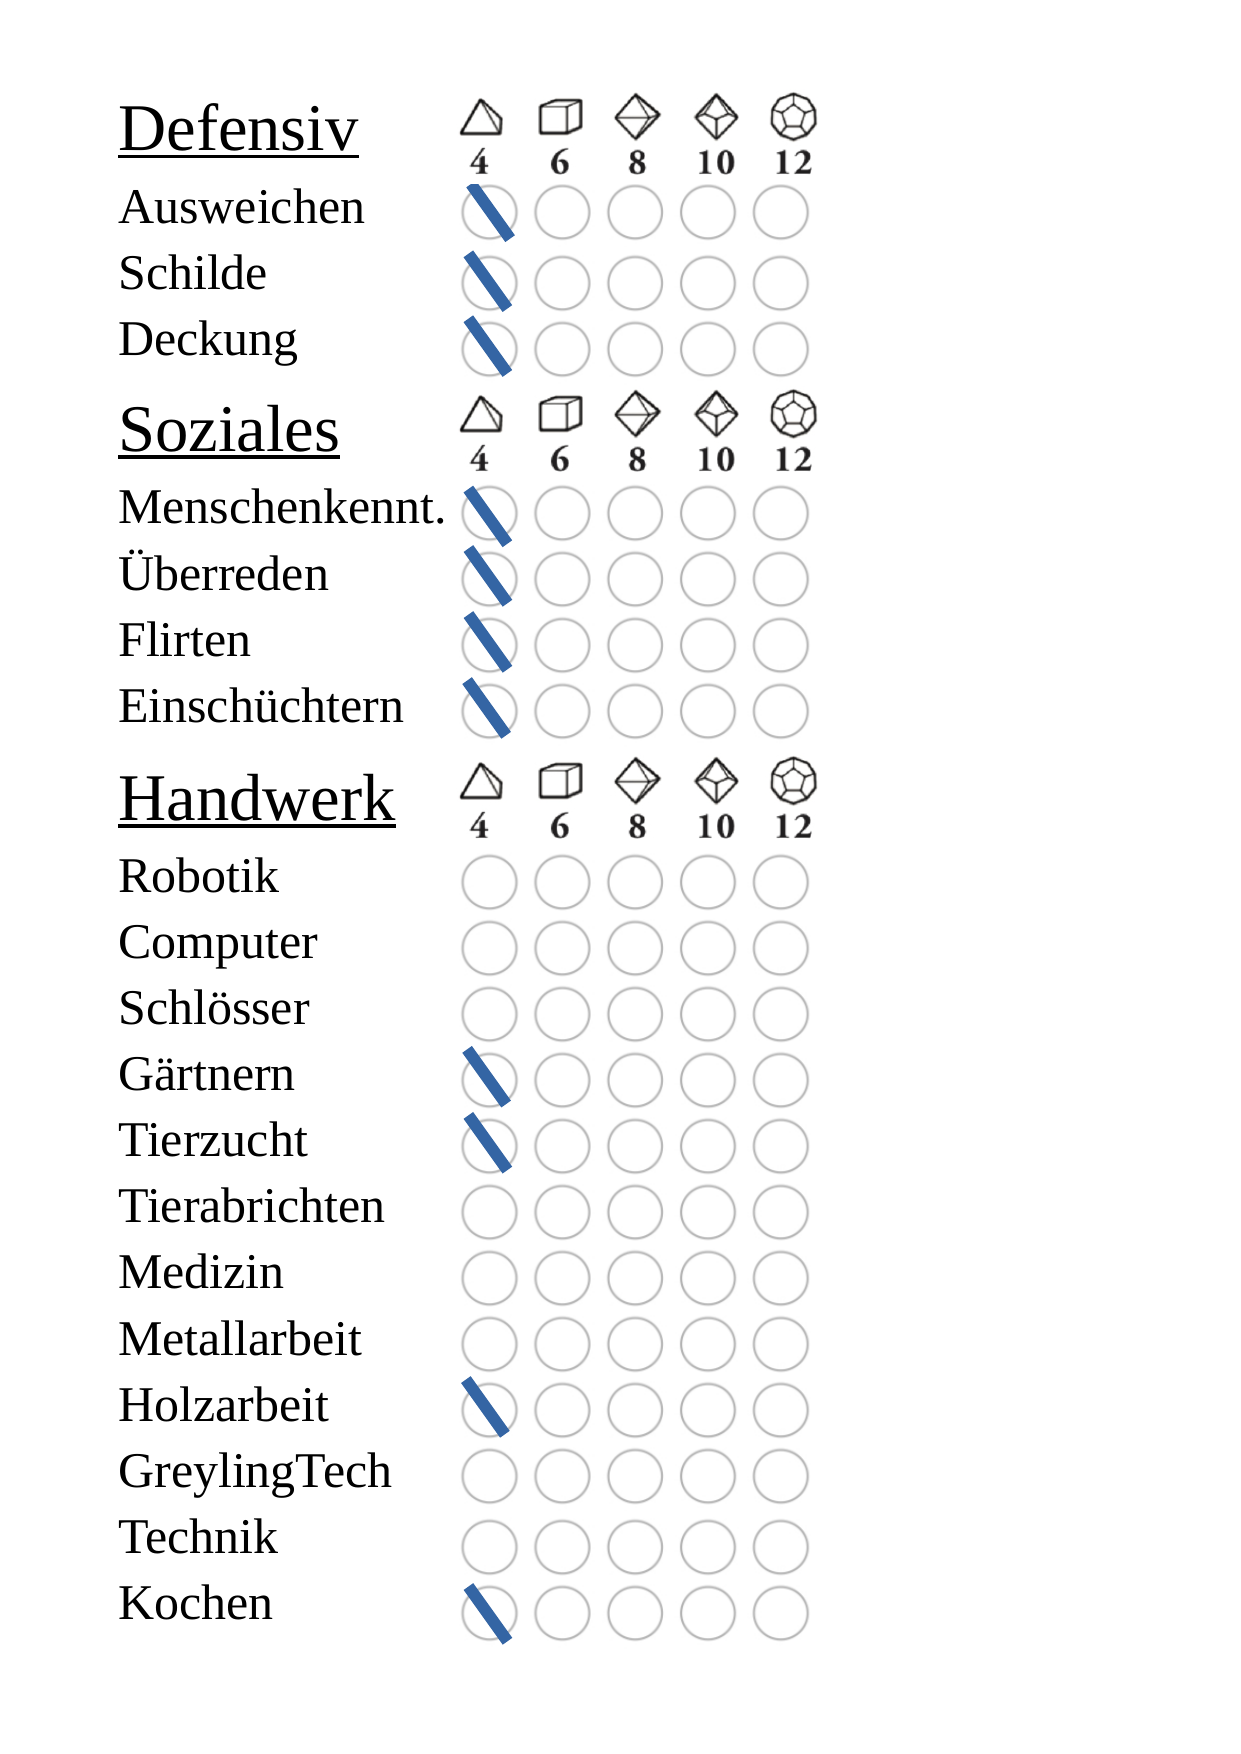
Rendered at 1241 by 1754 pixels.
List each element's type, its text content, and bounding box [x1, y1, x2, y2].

text Schlösser [118, 978, 454, 1036]
text [820, 1506, 1122, 1564]
text Metallarbeit [118, 1308, 454, 1366]
text Kochen [118, 1572, 454, 1630]
text Ausweichen [118, 177, 454, 234]
text Soziales [118, 389, 447, 466]
text Überreden [118, 543, 454, 601]
text [828, 758, 1122, 834]
text [828, 88, 1122, 165]
text Holzarbeit [118, 1374, 454, 1432]
text [820, 1440, 1122, 1498]
text [828, 389, 1122, 466]
text Technik [118, 1506, 454, 1564]
text [820, 675, 1122, 733]
text [820, 609, 1122, 667]
picture [447, 86, 828, 747]
text Tierabrichten [118, 1176, 454, 1234]
text [820, 1374, 1122, 1432]
text Robotik [118, 846, 454, 903]
text Tierzucht [118, 1110, 454, 1168]
text [820, 1572, 1122, 1630]
text GreylingTech [118, 1440, 454, 1498]
text Handwerk [118, 758, 447, 834]
text Medizin [118, 1242, 454, 1300]
text Computer [118, 912, 454, 969]
text [820, 978, 1122, 1036]
text [820, 912, 1122, 969]
text [820, 477, 1122, 535]
text [820, 309, 1122, 366]
picture [447, 750, 828, 1649]
text [820, 543, 1122, 601]
text Flirten [118, 609, 454, 667]
text Gärtnern [118, 1044, 454, 1102]
text [820, 177, 1122, 234]
text [820, 1242, 1122, 1300]
text [820, 1176, 1122, 1234]
text Menschenkennt. [118, 477, 454, 535]
text Schilde [118, 243, 454, 300]
text Defensiv [118, 88, 447, 165]
text Einschüchtern [118, 675, 454, 733]
text [820, 1308, 1122, 1366]
text Deckung [118, 309, 454, 366]
text [820, 243, 1122, 300]
text [820, 1110, 1122, 1168]
text [820, 1044, 1122, 1102]
text [820, 846, 1122, 903]
